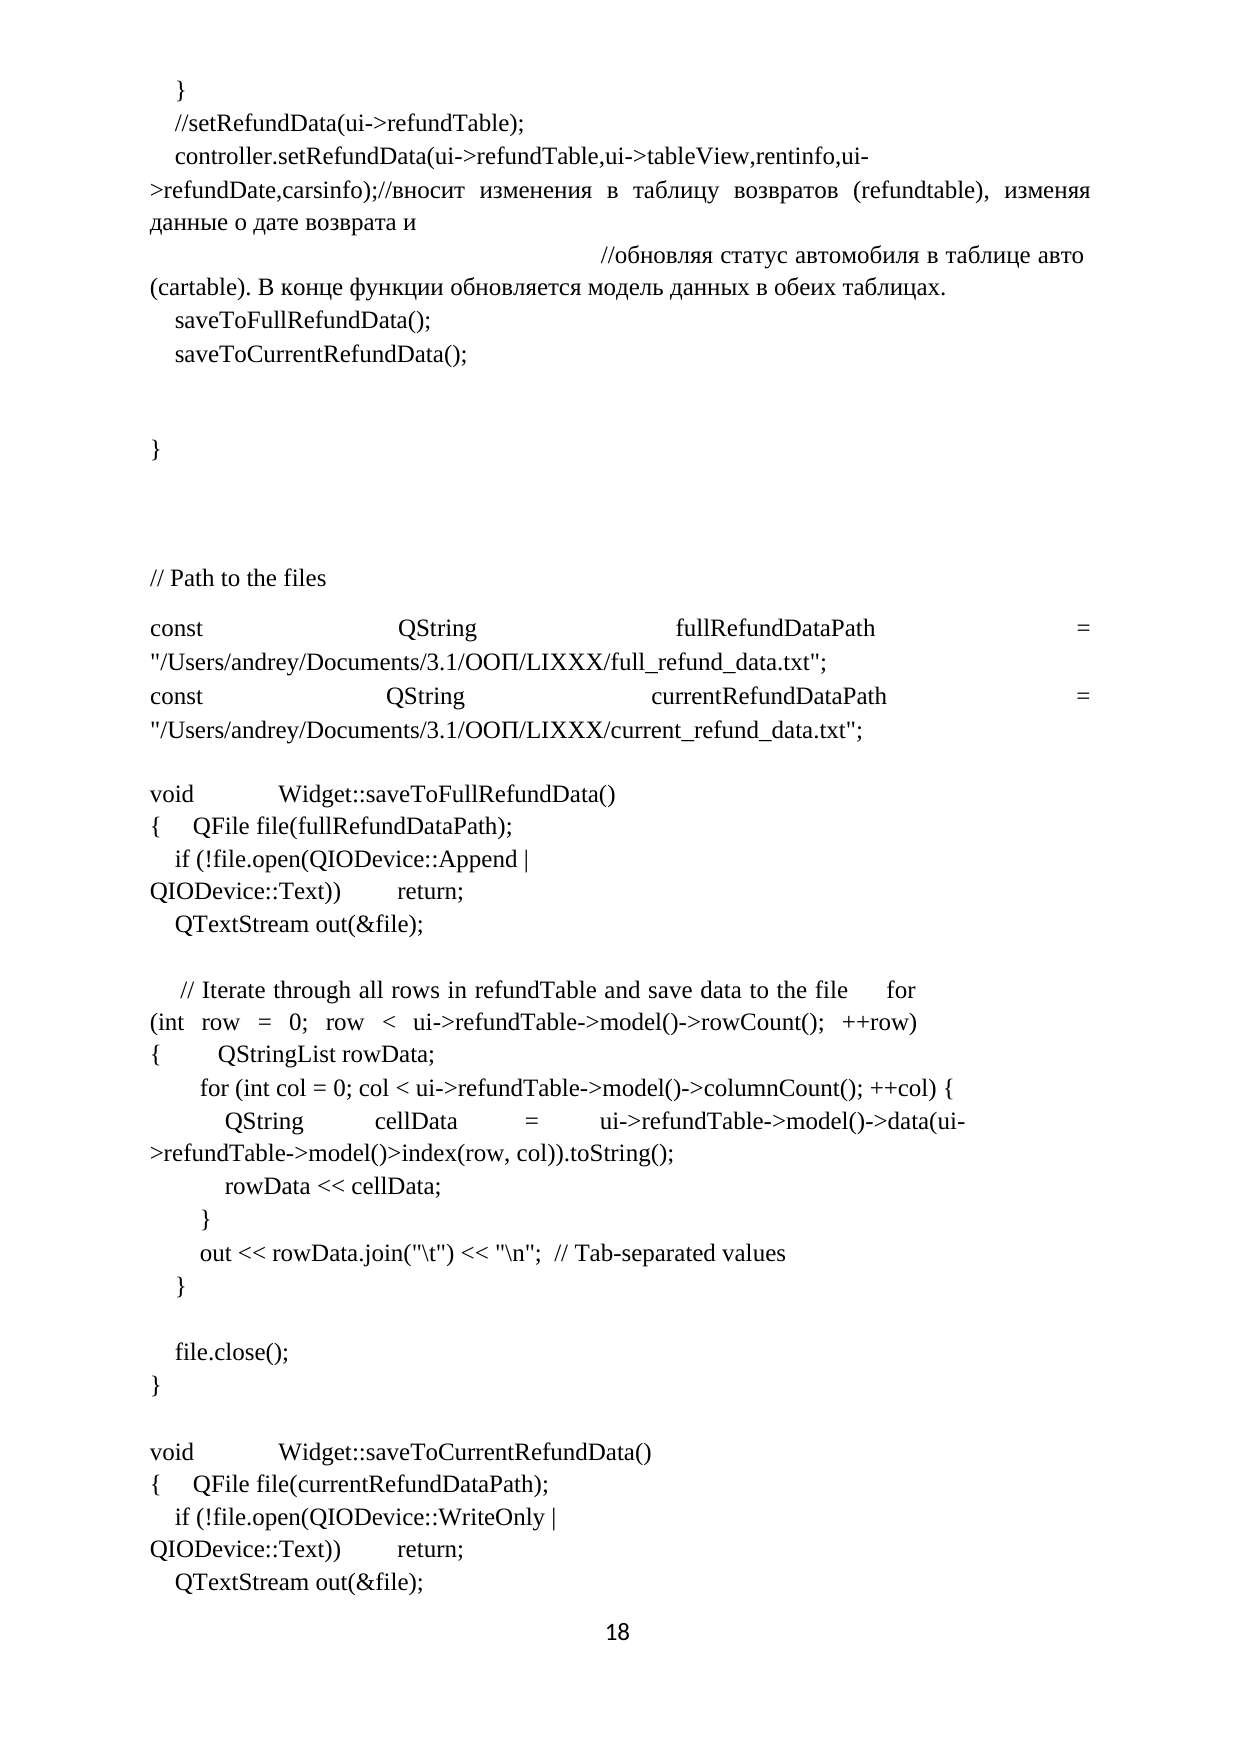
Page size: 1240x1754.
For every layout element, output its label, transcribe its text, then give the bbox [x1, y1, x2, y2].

text out << rowData.join("\t") << "\n"; // Tab-separated values [149, 1238, 1091, 1267]
text } [149, 1271, 1091, 1300]
text } [149, 1204, 1091, 1233]
text //setRefundData(ui->refundTable); [149, 108, 1091, 137]
text QTextStream out(&file); [149, 909, 1091, 938]
text // Iterate through all rows in refundTable and save data to the file for (int row = 0; row < ui->refundTable->model()->rowCount(); ++row) { QStringList rowData; [149, 975, 918, 1068]
text QString cellData = ui->refundTable->model()->data(ui->refundTable->model()>index(row, col)).toString(); [149, 1106, 1091, 1167]
text if (!file.open(QIODevice::Append | QIODevice::Text)) return; [149, 844, 725, 905]
text for (int col = 0; col < ui->refundTable->model()->columnCount(); ++col) { [149, 1073, 1091, 1101]
table_cell const QString fullRefundDataPath "/Users/andrey/Documents/3.1/ООП/LIXXX/full_refund_data.txt"; [150, 610, 1076, 678]
text void Widget::saveToCurrentRefundData() { QFile file(currentRefundDataPath); [149, 1437, 652, 1498]
text saveToCurrentRefundData(); [149, 339, 1091, 367]
table_cell = [1076, 678, 1096, 746]
text } [149, 1370, 1091, 1399]
text >refundDate,carsinfo);//вносит изменения в таблицу возвратов (refundtable), изменяя данные о дате возврата и [149, 175, 1091, 236]
table_cell const QString currentRefundDataPath "/Users/andrey/Documents/3.1/ООП/LIXXX/current_refund_data.txt"; [150, 678, 1076, 746]
text file.close(); [149, 1337, 1091, 1366]
text if (!file.open(QIODevice::WriteOnly | QIODevice::Text)) return; [149, 1502, 752, 1563]
text rowData << cellData; [149, 1171, 1091, 1200]
text void Widget::saveToFullRefundData() { QFile file(fullRefundDataPath); [149, 779, 616, 840]
table_header [1076, 560, 1096, 610]
text } [149, 75, 1091, 104]
table_cell = [1076, 610, 1096, 678]
table_header // Path to the files [150, 560, 1076, 610]
text controller.setRefundData(ui->refundTable,ui->tableView,rentinfo,ui- [149, 141, 1091, 170]
text } [149, 434, 1091, 463]
text //обновляя статус автомобиля в таблице авто (cartable). В конце функции обновляется модель данных в обеих таблицах. [149, 240, 1091, 301]
text QTextStream out(&file); [149, 1567, 1091, 1596]
text saveToFullRefundData(); [149, 306, 1091, 334]
